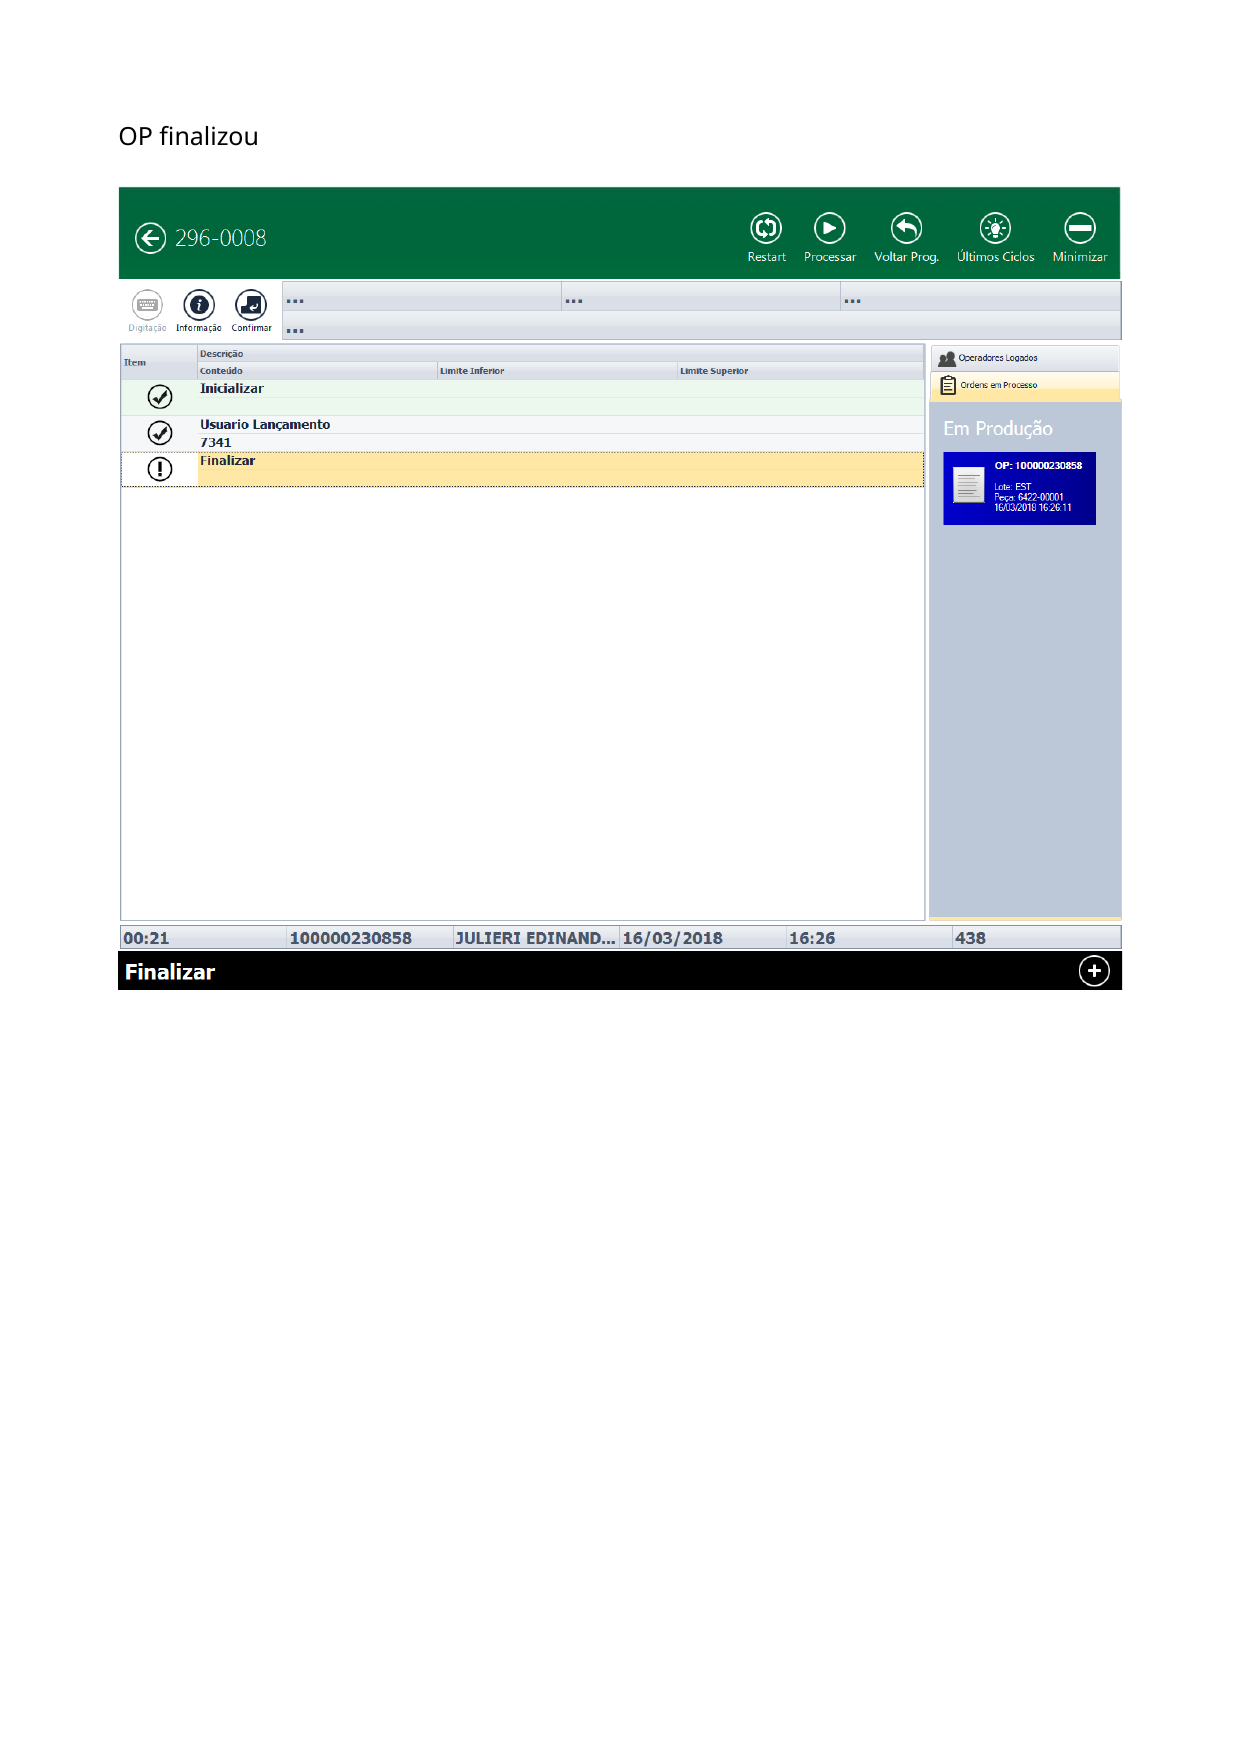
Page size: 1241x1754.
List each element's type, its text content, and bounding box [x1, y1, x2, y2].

picture [118, 186, 1123, 990]
text OP finalizou [118, 118, 1122, 152]
